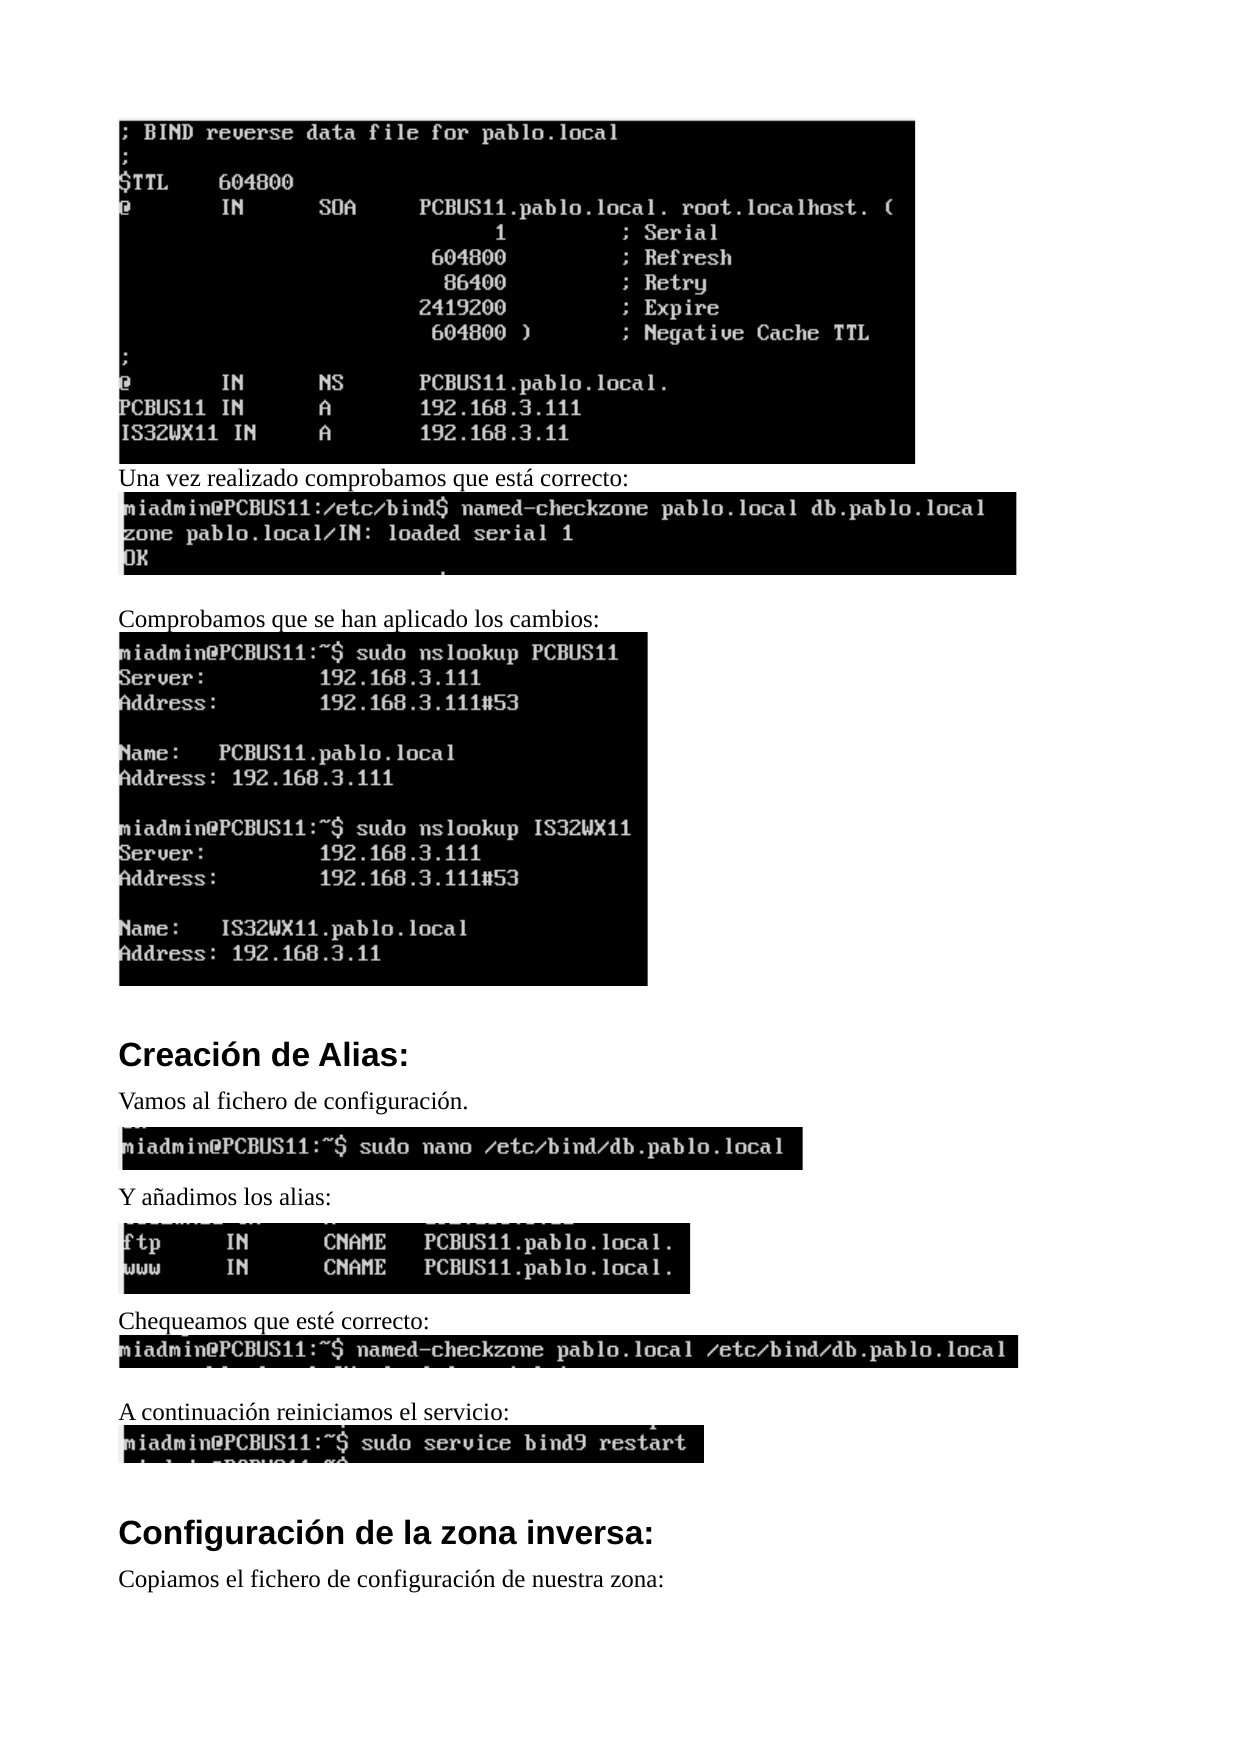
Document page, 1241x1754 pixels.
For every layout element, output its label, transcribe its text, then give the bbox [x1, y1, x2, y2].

text Y añadimos los alias: [118, 1182, 1122, 1211]
picture [118, 632, 648, 986]
picture [118, 1425, 704, 1463]
picture [118, 1335, 1019, 1368]
picture [118, 1223, 690, 1294]
text Una vez realizado comprobamos que está correcto: [118, 463, 1122, 492]
subtitle Creación de Alias: [118, 1035, 1122, 1074]
text Chequeamos que esté correcto: [118, 1306, 1122, 1335]
text Copiamos el fichero de configuración de nuestra zona: [118, 1564, 1122, 1592]
text Comprobamos que se han aplicado los cambios: [118, 604, 1122, 632]
subtitle Configuración de la zona inversa: [118, 1512, 1122, 1551]
text Vamos al fichero de configuración. [118, 1086, 1122, 1115]
picture [118, 118, 915, 464]
text A continuación reiniciamos el servicio: [118, 1397, 1122, 1425]
picture [118, 492, 1017, 575]
picture [118, 1127, 803, 1170]
